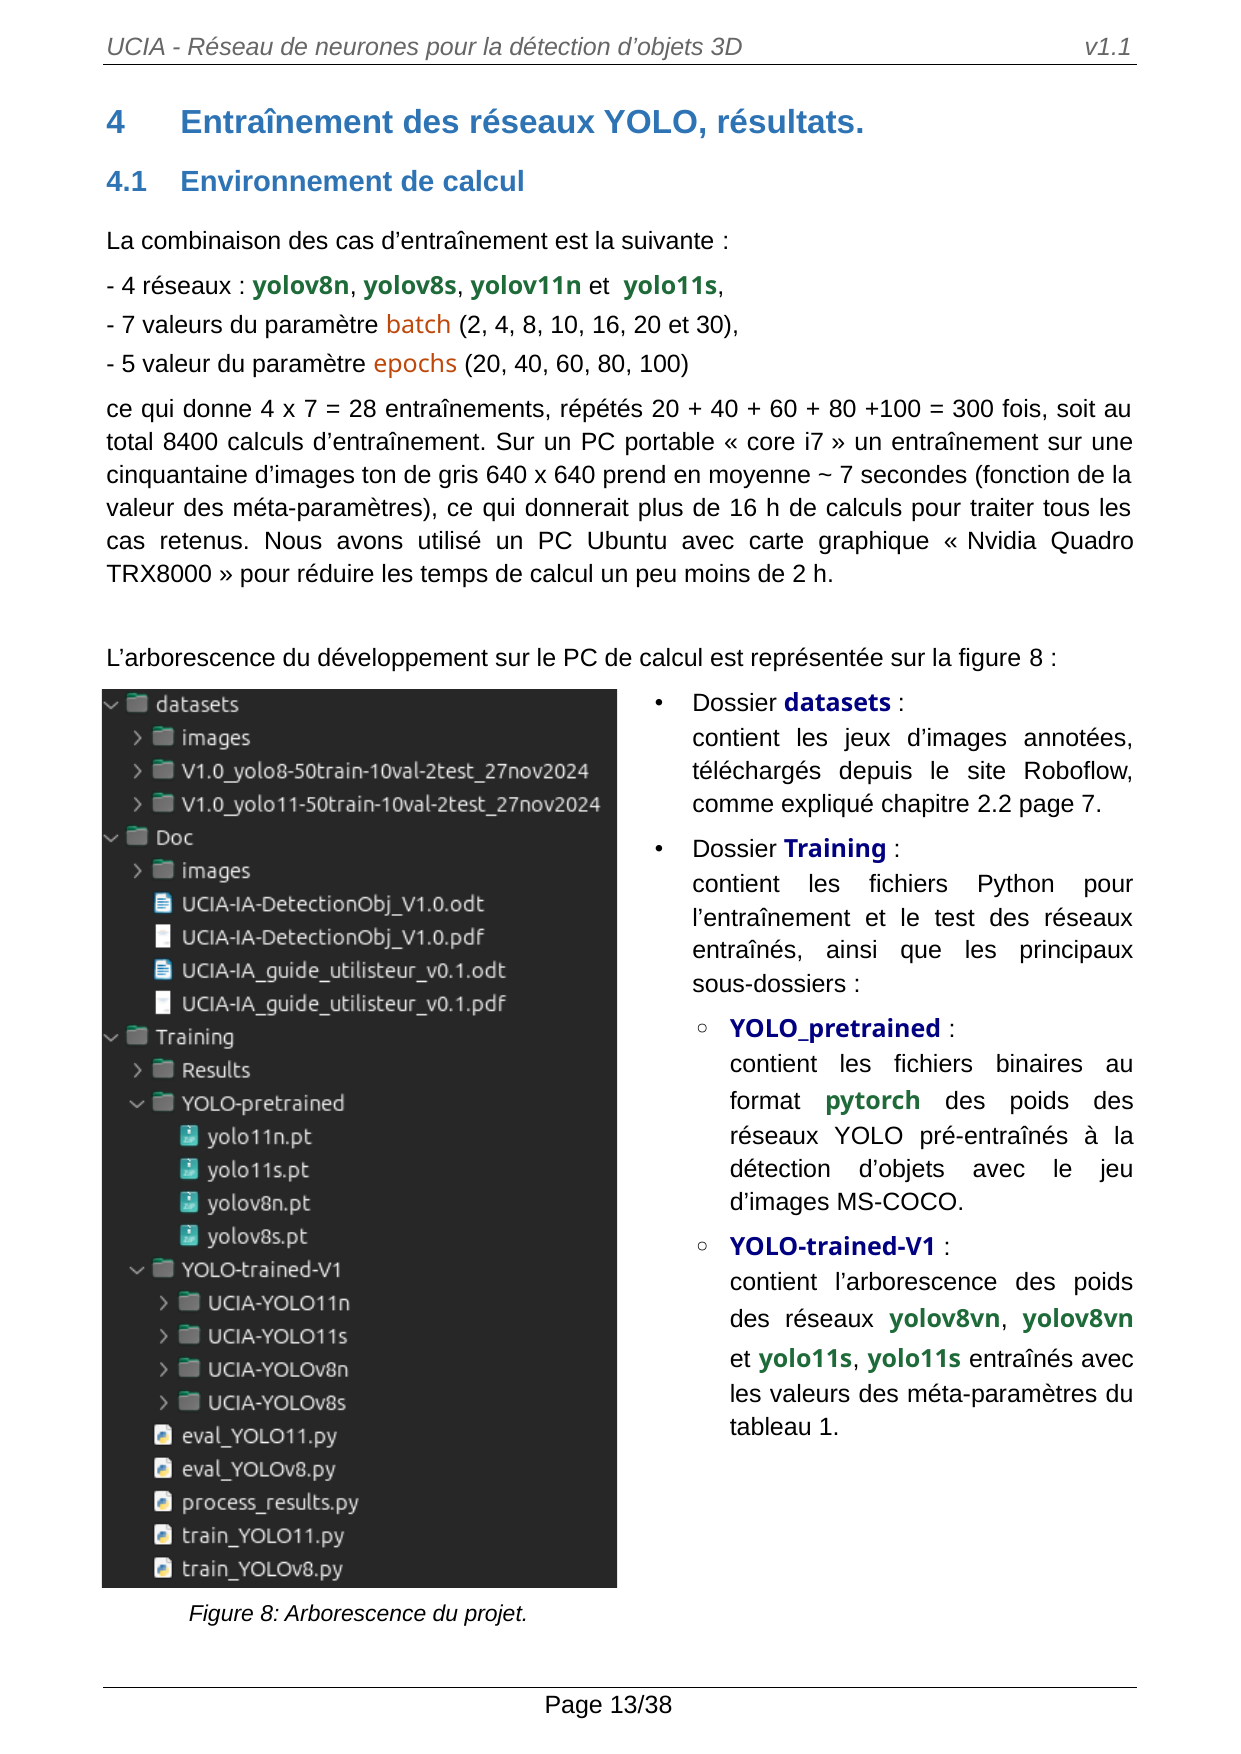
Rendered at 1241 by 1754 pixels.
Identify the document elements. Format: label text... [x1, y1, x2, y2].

picture [101, 689, 618, 1588]
text - 4 réseaux : yolov8n, yolov8s, yolov11n et yolo11s, - 7 valeurs du paramètre batch (2, 4, 8, 10, 16, 20 et 30), - 5 valeur du paramètre epochs (20, 40, 60, 80, 100) [106, 268, 1134, 380]
list [102, 684, 617, 689]
list Figure 8: Arborescence du projet. [102, 1588, 617, 1626]
text ce qui donne 4 x 7 = 28 entraînements, répétés 20 + 40 + 60 + 80 +100 = 300 fois, soit au total 8400 calculs d’entraînement. Sur un PC portable « core i7 » un entraînement sur une cinquantaine d’images ton de gris 640 x 640 prend en moyenne ~ 7 secondes (fonction de la valeur des méta-paramètres), ce qui donnerait plus de 16 h de calculs pour traiter tous les cas retenus. Nous avons utilisé un PC Ubuntu avec carte graphique « Nvidia Quadro TRX8000 » pour réduire les temps de calcul un peu moins de 2 h. [106, 394, 1134, 588]
list Dossier datasets : contient les jeux d’images annotées, téléchargés depuis le site Roboflow, comme expliqué chapitre 2.2 page 7. [617, 685, 1134, 818]
list Dossier Training : contient les fichiers Python pour l’entraînement et le test des réseaux entraînés, ainsi que les principaux sous-dossiers : [618, 831, 1134, 997]
list [102, 672, 617, 684]
text La combinaison des cas d’entraînement est la suivante : [106, 226, 1134, 255]
subtitle Environnement de calcul [106, 164, 1134, 197]
text L’arborescence du développement sur le PC de calcul est représentée sur la figure 8 : [106, 643, 1134, 672]
subtitle Entraînement des réseaux YOLO, résultats. [106, 102, 1134, 140]
list YOLO-trained-V1 : contient l’arborescence des poids des réseaux yolov8vn, yolov8vn et yolo11s, yolo11s entraînés avec les valeurs des méta-paramètres du tableau 1. [618, 1229, 1134, 1440]
list YOLO_pretrained : contient les fichiers binaires au format pytorch des poids des réseaux YOLO pré-entraînés à la détection d’objets avec le jeu d’images MS-COCO. [618, 1010, 1134, 1216]
